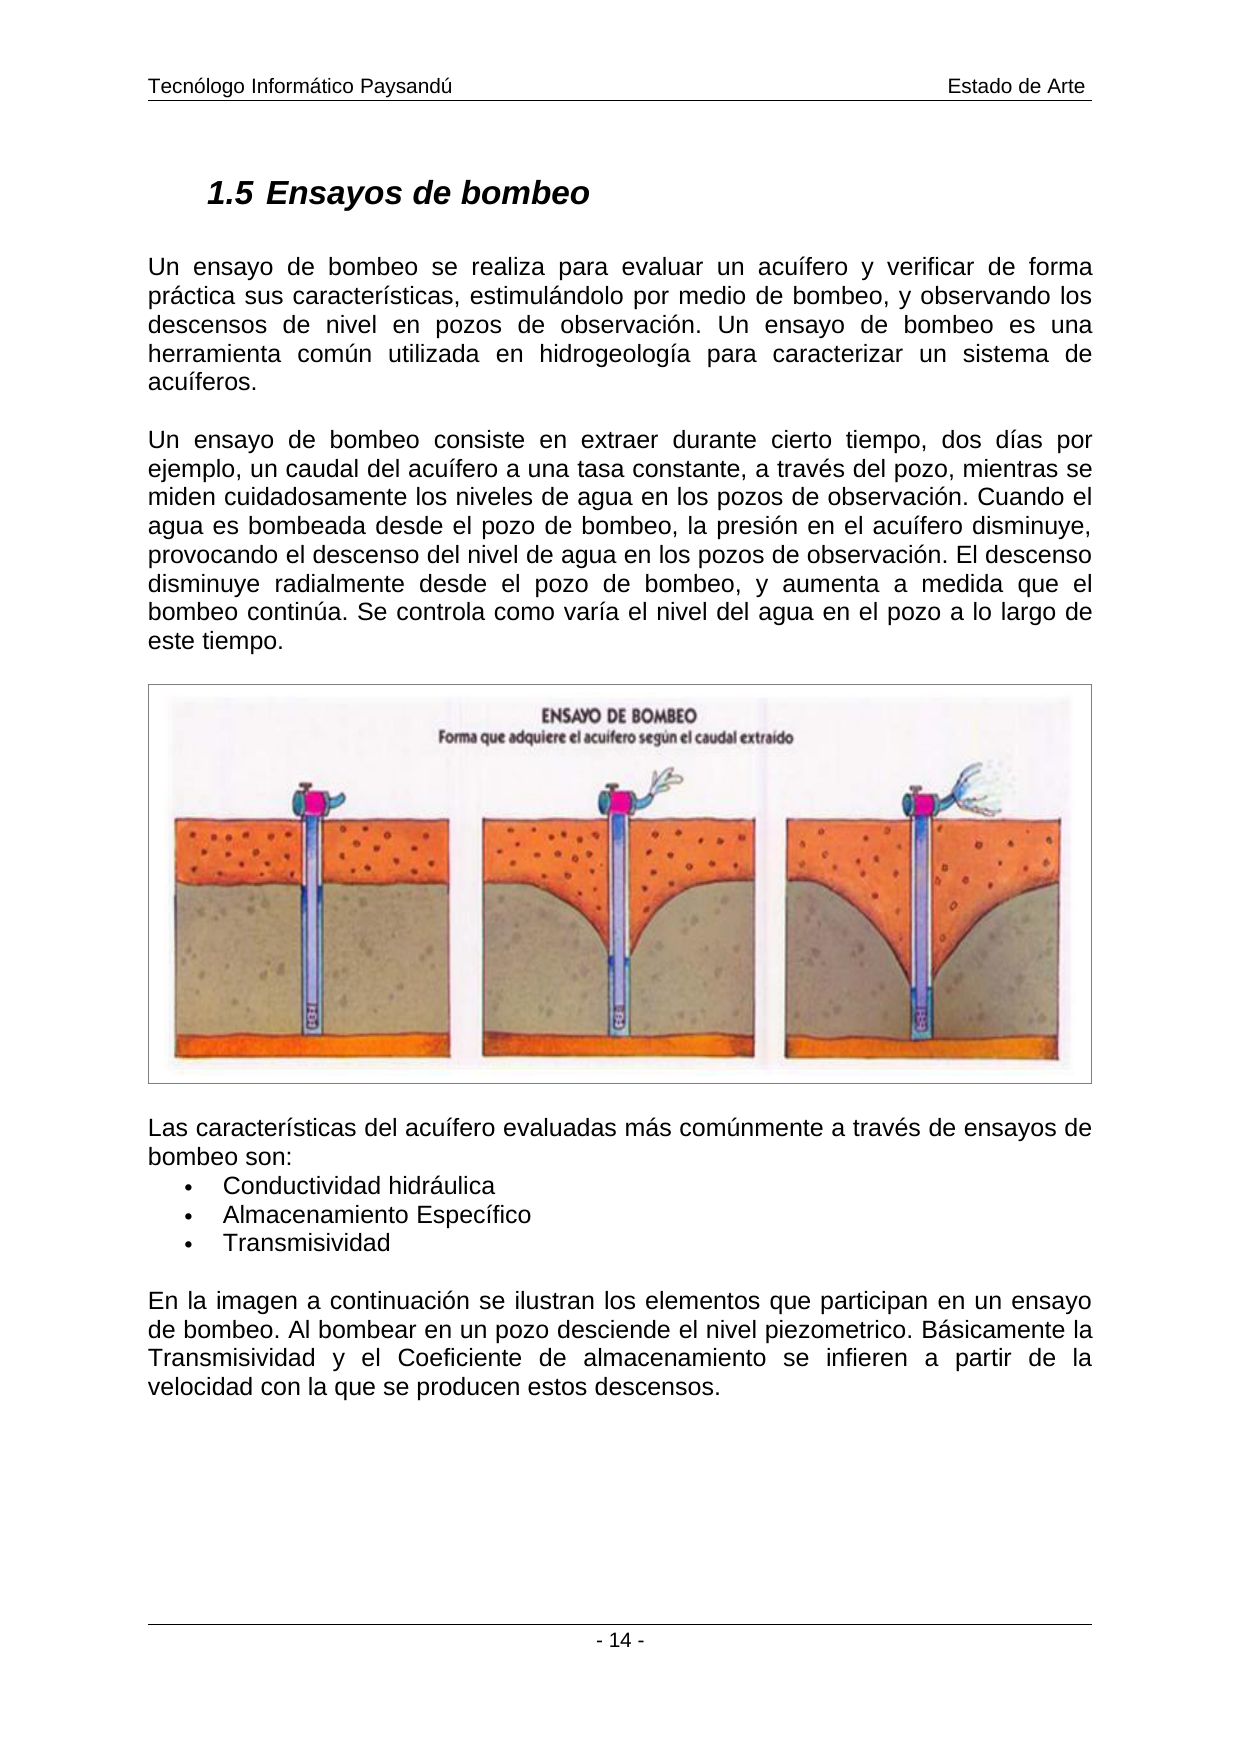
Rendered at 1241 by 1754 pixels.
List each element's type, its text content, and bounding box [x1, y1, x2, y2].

picture [164, 692, 1076, 1076]
subtitle Ensayos de bombeo [207, 173, 1092, 211]
list Transmisividad [185, 1228, 1092, 1257]
list Almacenamiento Específico [185, 1199, 1092, 1228]
text Un ensayo de bombeo se realiza para evaluar un acuífero y verificar de forma práctica sus características, estimulándolo por medio de bombeo, y observando los descensos de nivel en pozos de observación. Un ensayo de bombeo es una herramienta común utilizada en hidrogeología para caracterizar un sistema de acuíferos. [148, 252, 1092, 396]
text En la imagen a continuación se ilustran los elementos que participan en un ensayo de bombeo. Al bombear en un pozo desciende el nivel piezometrico. Básicamente la Transmisividad y el Coeficiente de almacenamiento se infieren a partir de la velocidad con la que se producen estos descensos. [148, 1286, 1092, 1401]
text Un ensayo de bombeo consiste en extraer durante cierto tiempo, dos días por ejemplo, un caudal del acuífero a una tasa constante, a través del pozo, mientras se miden cuidadosamente los niveles de agua en los pozos de observación. Cuando el agua es bombeada desde el pozo de bombeo, la presión en el acuífero disminuye, provocando el descenso del nivel de agua en los pozos de observación. El descenso disminuye radialmente desde el pozo de bombeo, y aumenta a medida que el bombeo continúa. Se controla como varía el nivel del agua en el pozo a lo largo de este tiempo. [148, 425, 1092, 655]
list Conductividad hidráulica [185, 1171, 1092, 1199]
text Las características del acuífero evaluadas más comúnmente a través de ensayos de bombeo son: [148, 1113, 1092, 1171]
